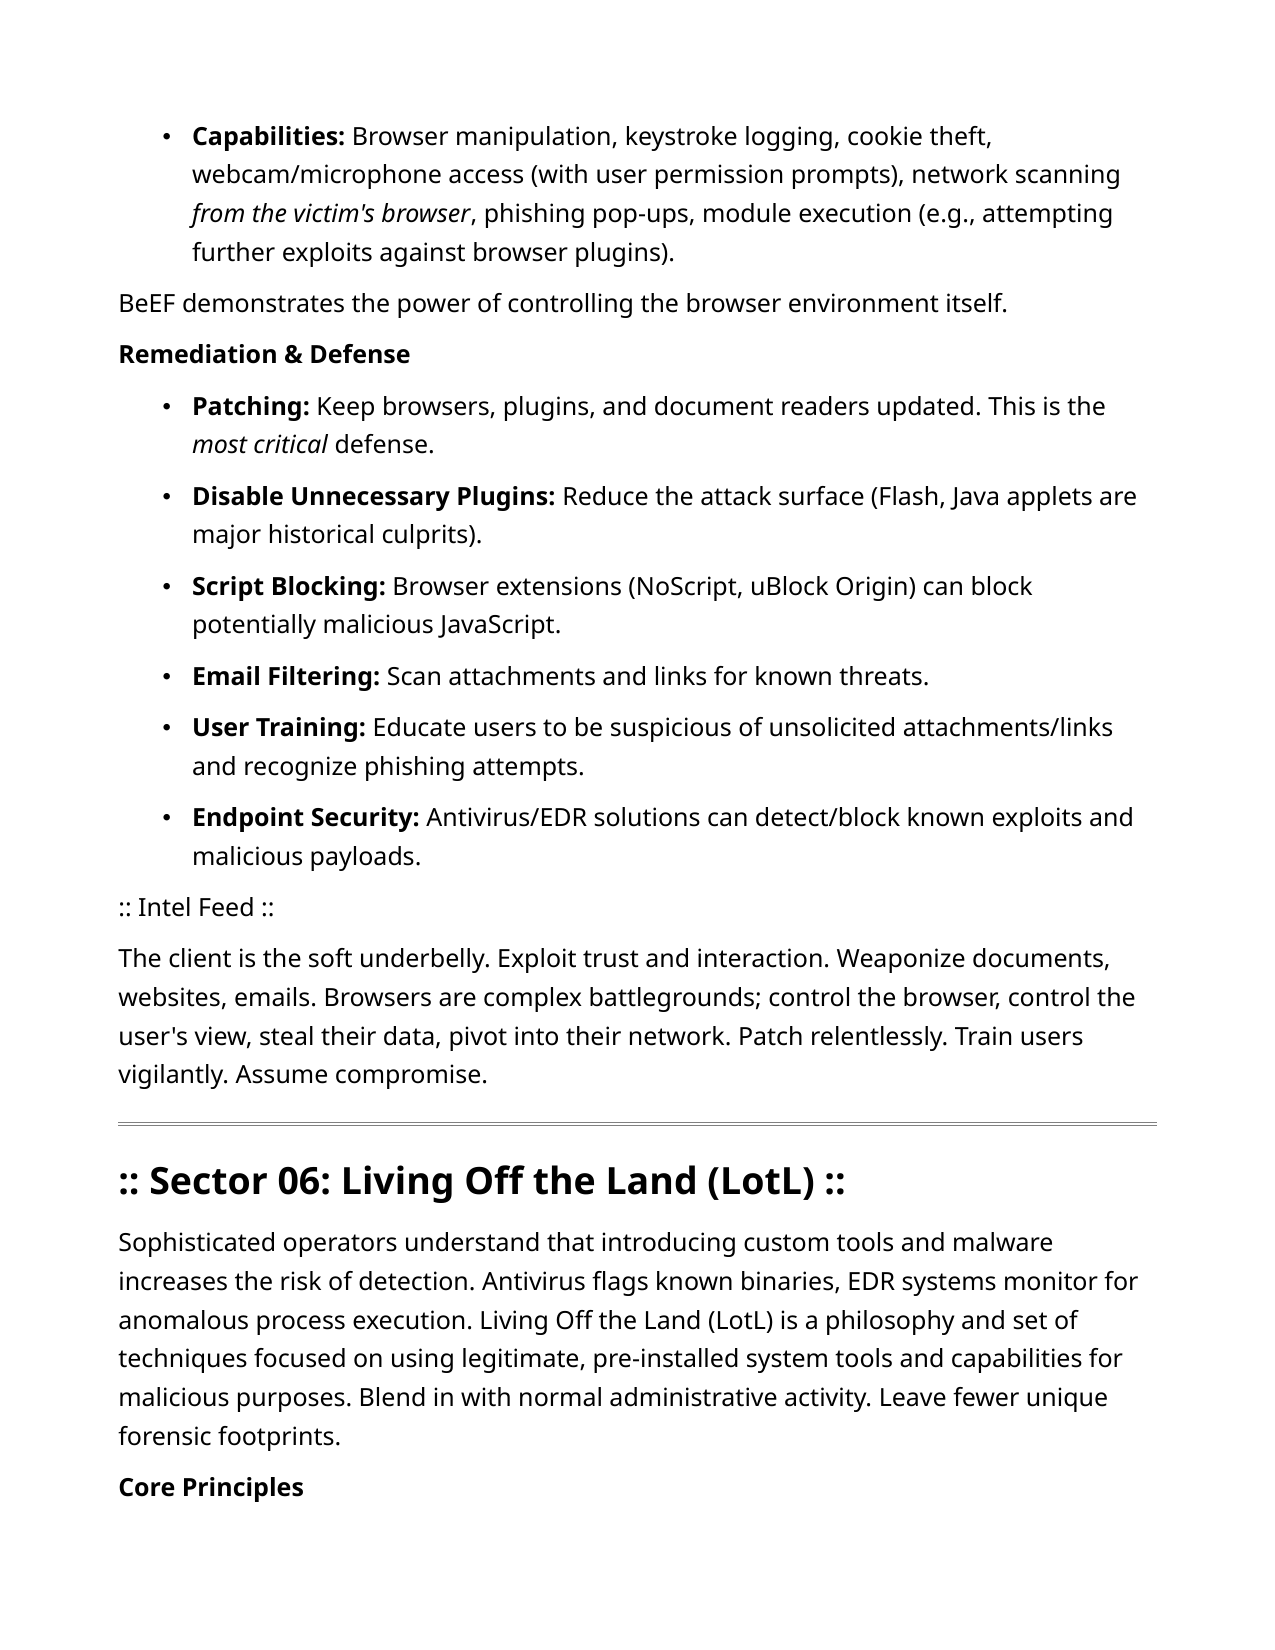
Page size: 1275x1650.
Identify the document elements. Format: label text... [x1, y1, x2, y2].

text Sophisticated operators understand that introducing custom tools and malware increases the risk of detection. Antivirus flags known binaries, EDR systems monitor for anomalous process execution. Living Off the Land (LotL) is a philosophy and set of techniques focused on using legitimate, pre-installed system tools and capabilities for malicious purposes. Blend in with normal administrative activity. Leave fewer unique forensic footprints. [118, 1225, 1157, 1453]
text :: Intel Feed :: [118, 889, 1157, 923]
list Capabilities: Browser manipulation, keystroke logging, cookie theft, webcam/microphone access (with user permission prompts), network scanning from the victim's browser, phishing pop-ups, module execution (e.g., attempting further exploits against browser plugins). [162, 118, 1157, 268]
list User Training: Educate users to be suspicious of unsolicited attachments/links and recognize phishing attempts. [162, 709, 1157, 782]
list Script Blocking: Browser extensions (NoScript, uBlock Origin) can block potentially malicious JavaScript. [162, 568, 1157, 641]
list Endpoint Security: Antivirus/EDR solutions can detect/block known exploits and malicious payloads. [162, 799, 1157, 872]
text Remediation & Defense [118, 337, 1157, 371]
text BeEF demonstrates the power of controlling the browser environment itself. [118, 286, 1157, 320]
text The client is the soft underbelly. Exploit trust and interaction. Weaponize documents, websites, emails. Browsers are complex battlegrounds; control the browser, control the user's view, steal their data, pivot into their network. Patch relentlessly. Train users vigilantly. Assume compromise. [118, 941, 1157, 1091]
list Patching: Keep browsers, plugins, and document readers updated. This is the most critical defense. [162, 388, 1157, 461]
list Email Filtering: Scan attachments and links for known threats. [162, 658, 1157, 692]
subtitle :: Sector 06: Living Off the Land (LotL) :: [118, 1154, 1157, 1205]
list Disable Unnecessary Plugins: Reduce the attack surface (Flash, Java applets are major historical culprits). [162, 478, 1157, 551]
text Core Principles [118, 1470, 1157, 1504]
